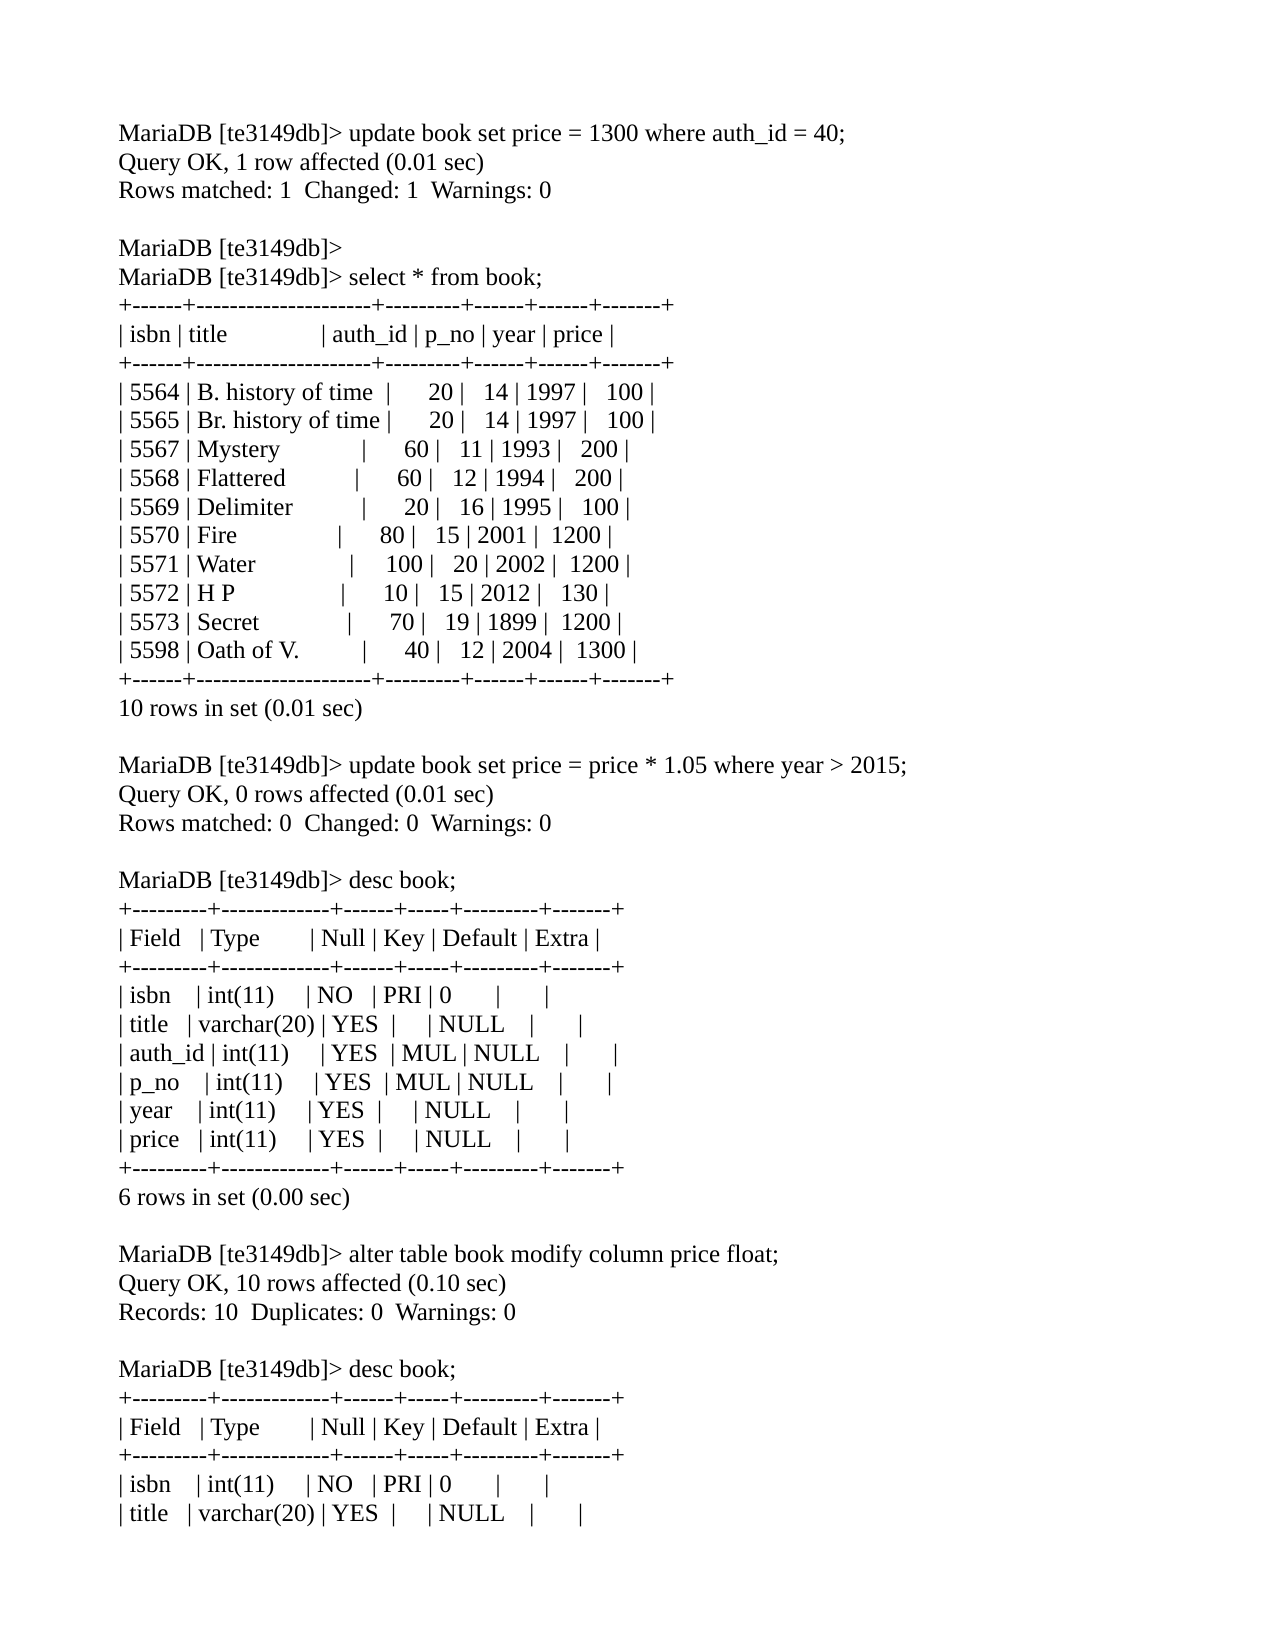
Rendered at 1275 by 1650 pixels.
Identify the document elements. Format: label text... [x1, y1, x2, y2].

text | p_no | int(11) | YES | MUL | NULL | | [118, 1067, 1157, 1096]
text | 5567 | Mystery | 60 | 11 | 1993 | 200 | [118, 434, 1157, 463]
text MariaDB [te3149db]> desc book; [118, 1354, 1157, 1383]
text | title | varchar(20) | YES | | NULL | | [118, 1009, 1157, 1038]
text MariaDB [te3149db]> alter table book modify column price float; [118, 1239, 1157, 1268]
text +---------+-------------+------+-----+---------+-------+ [118, 1441, 1157, 1469]
text +------+---------------------+---------+------+------+-------+ [118, 291, 1157, 319]
text | isbn | int(11) | NO | PRI | 0 | | [118, 1469, 1157, 1498]
text +---------+-------------+------+-----+---------+-------+ [118, 1383, 1157, 1412]
text | 5565 | Br. history of time | 20 | 14 | 1997 | 100 | [118, 406, 1157, 434]
text | 5564 | B. history of time | 20 | 14 | 1997 | 100 | [118, 377, 1157, 406]
text MariaDB [te3149db]> desc book; [118, 866, 1157, 894]
text +---------+-------------+------+-----+---------+-------+ [118, 894, 1157, 923]
text | isbn | title | auth_id | p_no | year | price | [118, 319, 1157, 348]
text | title | varchar(20) | YES | | NULL | | [118, 1498, 1157, 1527]
text MariaDB [te3149db]> [118, 233, 1157, 262]
text +---------+-------------+------+-----+---------+-------+ [118, 1153, 1157, 1182]
text Query OK, 0 rows affected (0.01 sec) [118, 779, 1157, 808]
text | Field | Type | Null | Key | Default | Extra | [118, 1412, 1157, 1441]
text MariaDB [te3149db]> update book set price = 1300 where auth_id = 40; [118, 118, 1157, 147]
text Query OK, 1 row affected (0.01 sec) [118, 147, 1157, 176]
text | 5598 | Oath of V. | 40 | 12 | 2004 | 1300 | [118, 636, 1157, 664]
text | isbn | int(11) | NO | PRI | 0 | | [118, 981, 1157, 1009]
text MariaDB [te3149db]> select * from book; [118, 262, 1157, 291]
text | 5568 | Flattered | 60 | 12 | 1994 | 200 | [118, 463, 1157, 492]
text +---------+-------------+------+-----+---------+-------+ [118, 952, 1157, 981]
text MariaDB [te3149db]> update book set price = price * 1.05 where year > 2015; [118, 751, 1157, 779]
text 6 rows in set (0.00 sec) [118, 1182, 1157, 1211]
text | 5571 | Water | 100 | 20 | 2002 | 1200 | [118, 549, 1157, 578]
text | 5570 | Fire | 80 | 15 | 2001 | 1200 | [118, 521, 1157, 549]
text Rows matched: 1 Changed: 1 Warnings: 0 [118, 176, 1157, 204]
text +------+---------------------+---------+------+------+-------+ [118, 348, 1157, 377]
text | Field | Type | Null | Key | Default | Extra | [118, 923, 1157, 952]
text | year | int(11) | YES | | NULL | | [118, 1096, 1157, 1124]
text | auth_id | int(11) | YES | MUL | NULL | | [118, 1038, 1157, 1067]
text | 5572 | H P | 10 | 15 | 2012 | 130 | [118, 578, 1157, 607]
text Records: 10 Duplicates: 0 Warnings: 0 [118, 1297, 1157, 1326]
text | price | int(11) | YES | | NULL | | [118, 1124, 1157, 1153]
text | 5569 | Delimiter | 20 | 16 | 1995 | 100 | [118, 492, 1157, 521]
text Rows matched: 0 Changed: 0 Warnings: 0 [118, 808, 1157, 837]
text | 5573 | Secret | 70 | 19 | 1899 | 1200 | [118, 607, 1157, 636]
text +------+---------------------+---------+------+------+-------+ [118, 664, 1157, 693]
text Query OK, 10 rows affected (0.10 sec) [118, 1268, 1157, 1297]
text 10 rows in set (0.01 sec) [118, 693, 1157, 722]
